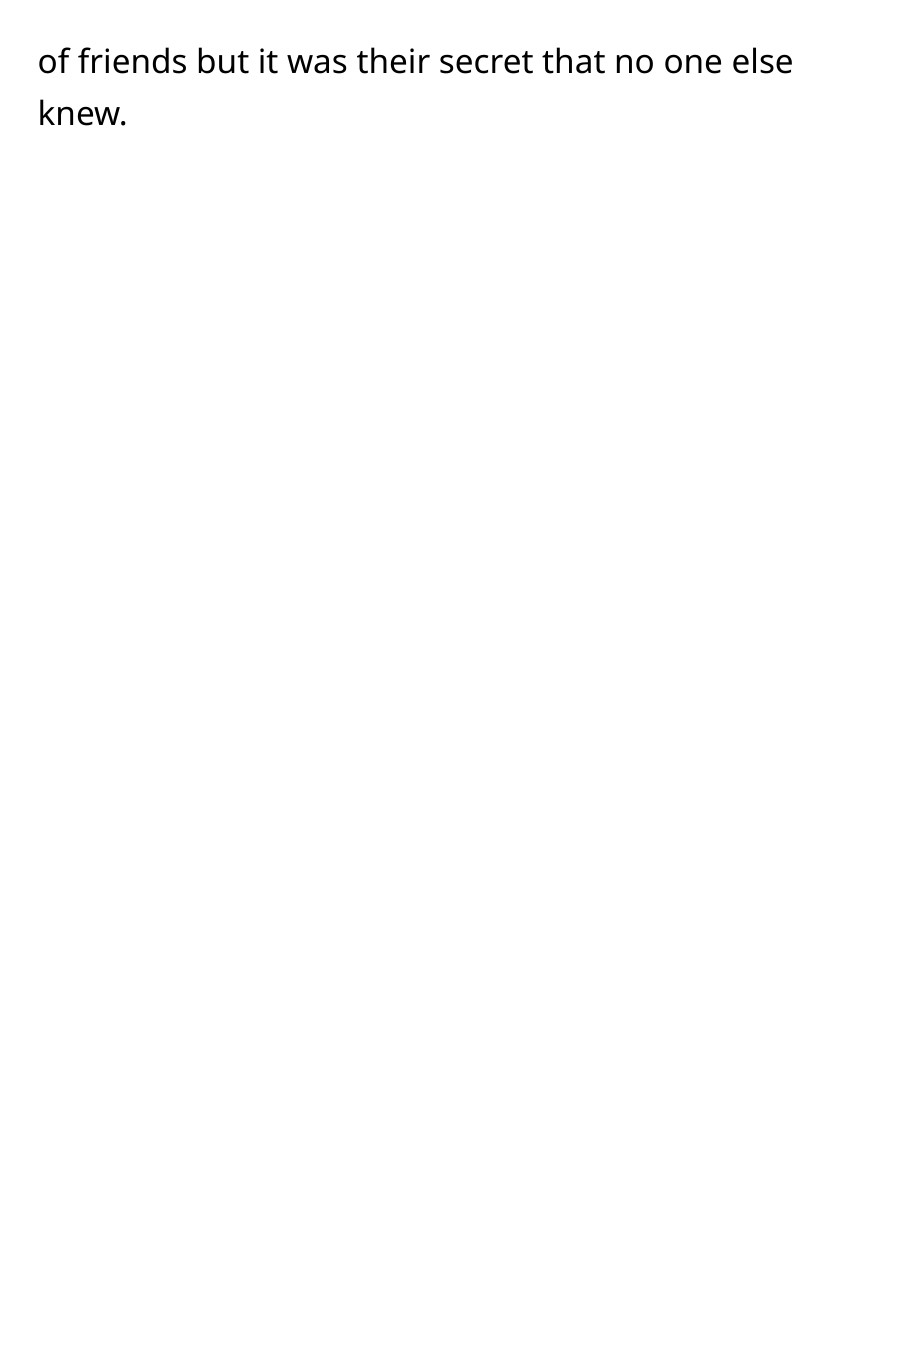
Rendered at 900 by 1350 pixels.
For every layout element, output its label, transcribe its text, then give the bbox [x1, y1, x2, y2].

text of friends but it was their secret that no one else knew. [37, 37, 862, 135]
